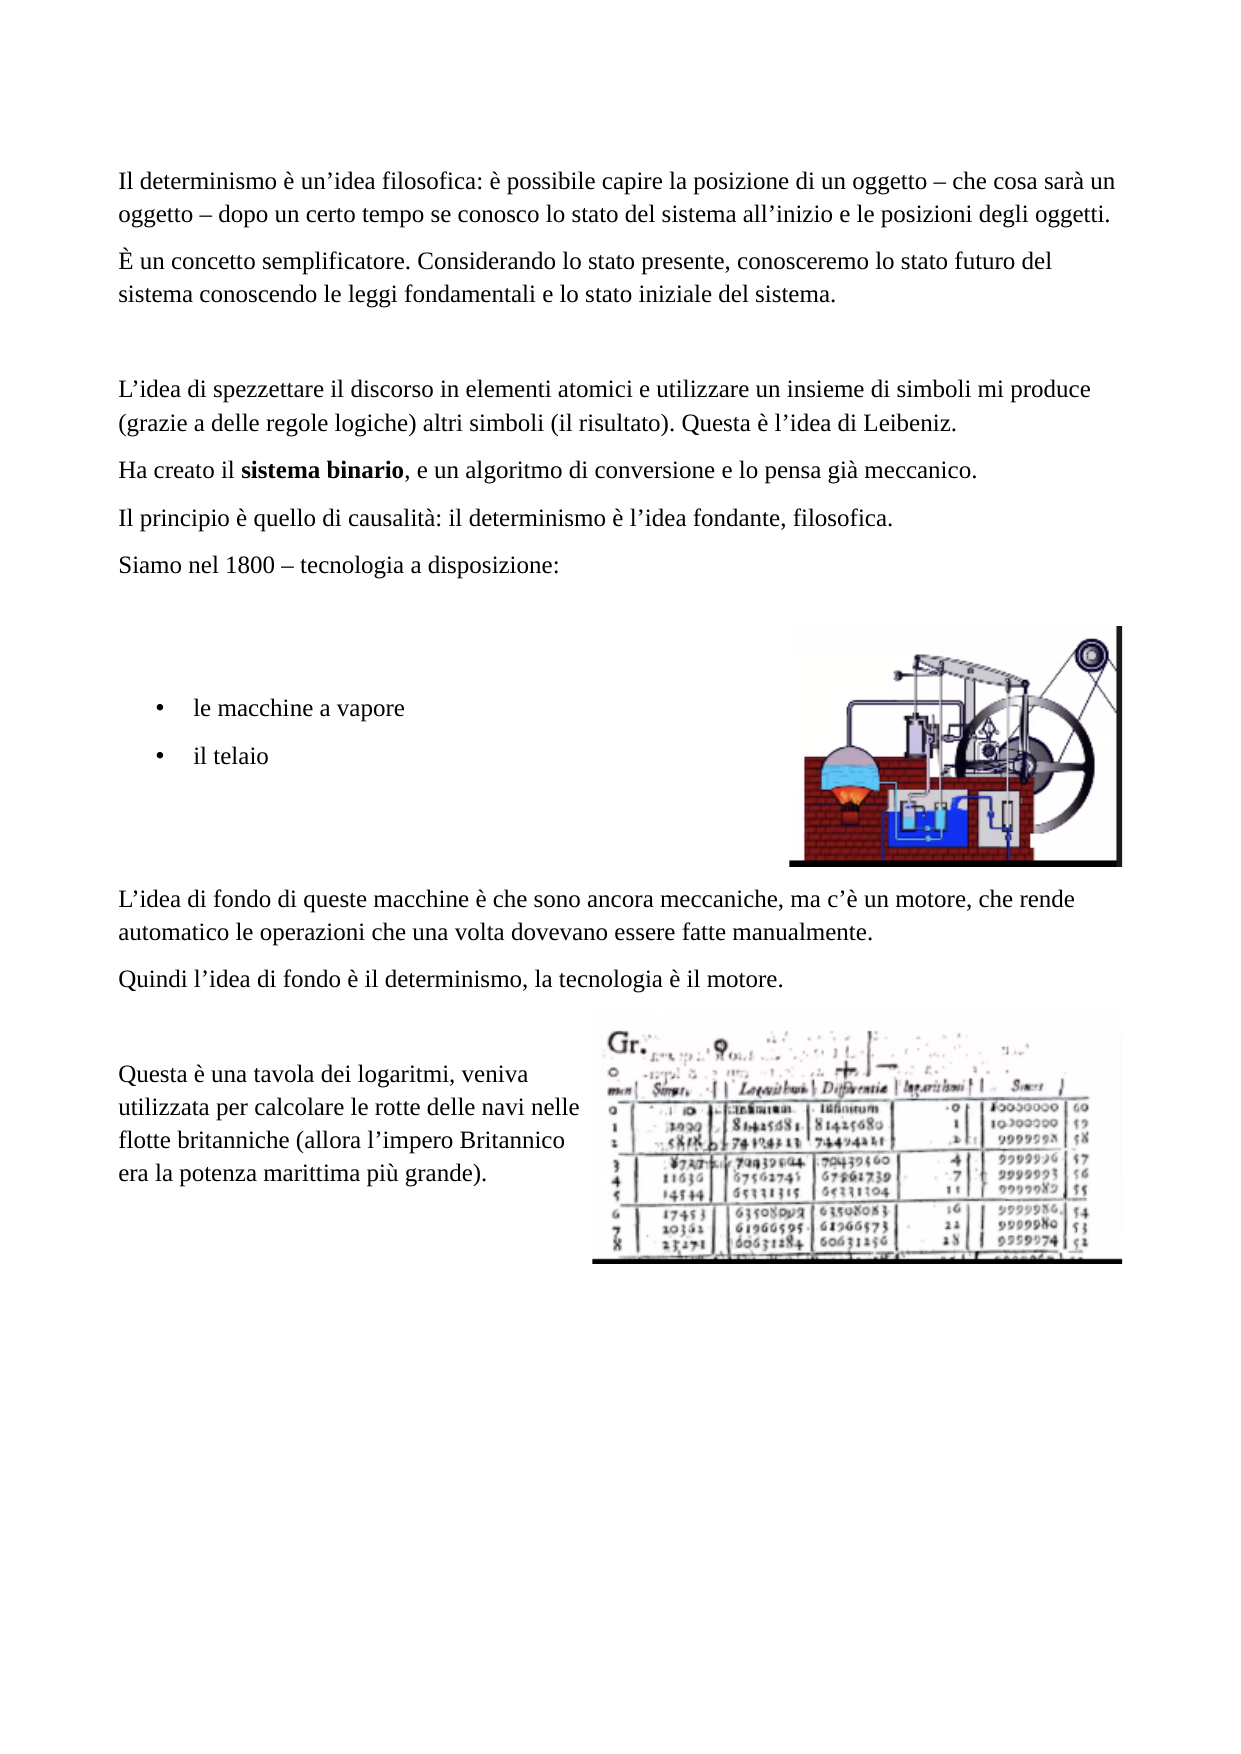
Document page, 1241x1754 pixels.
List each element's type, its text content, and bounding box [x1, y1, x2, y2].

list il telaio [156, 741, 789, 769]
text È un concetto semplificatore. Considerando lo stato presente, conosceremo lo stato futuro del sistema conoscendo le leggi fondamentali e lo stato iniziale del sistema. [118, 246, 1122, 308]
text Il principio è quello di causalità: il determinismo è l’idea fondante, filosofica. [118, 503, 1122, 532]
text L’idea di fondo di queste macchine è che sono ancora meccaniche, ma c’è un motore, che rende automatico le operazioni che una volta dovevano essere fatte manualmente. [118, 884, 1122, 945]
picture [789, 626, 1123, 867]
text Il determinismo è un’idea filosofica: è possibile capire la posizione di un oggetto – che cosa sarà un oggetto – dopo un certo tempo se conosco lo stato del sistema all’inizio e le posizioni degli oggetti. [118, 166, 1122, 227]
text Quindi l’idea di fondo è il determinismo, la tecnologia è il motore. [118, 964, 1122, 993]
text L’idea di spezzettare il discorso in elementi atomici e utilizzare un insieme di simboli mi produce (grazie a delle regole logiche) altri simboli (il risultato). Questa è l’idea di Leibeniz. [118, 374, 1122, 436]
list le macchine a vapore [156, 693, 789, 722]
text Siamo nel 1800 – tecnologia a disposizione: [118, 550, 1122, 579]
text Questa è una tavola dei logaritmi, veniva utilizzata per calcolare le rotte delle navi nelle flotte britanniche (allora l’impero Britannico era la potenza marittima più grande). [118, 1059, 592, 1187]
text Ha creato il sistema binario, e un algoritmo di conversione e lo pensa già meccanico. [118, 455, 1122, 484]
picture [592, 1011, 1123, 1264]
